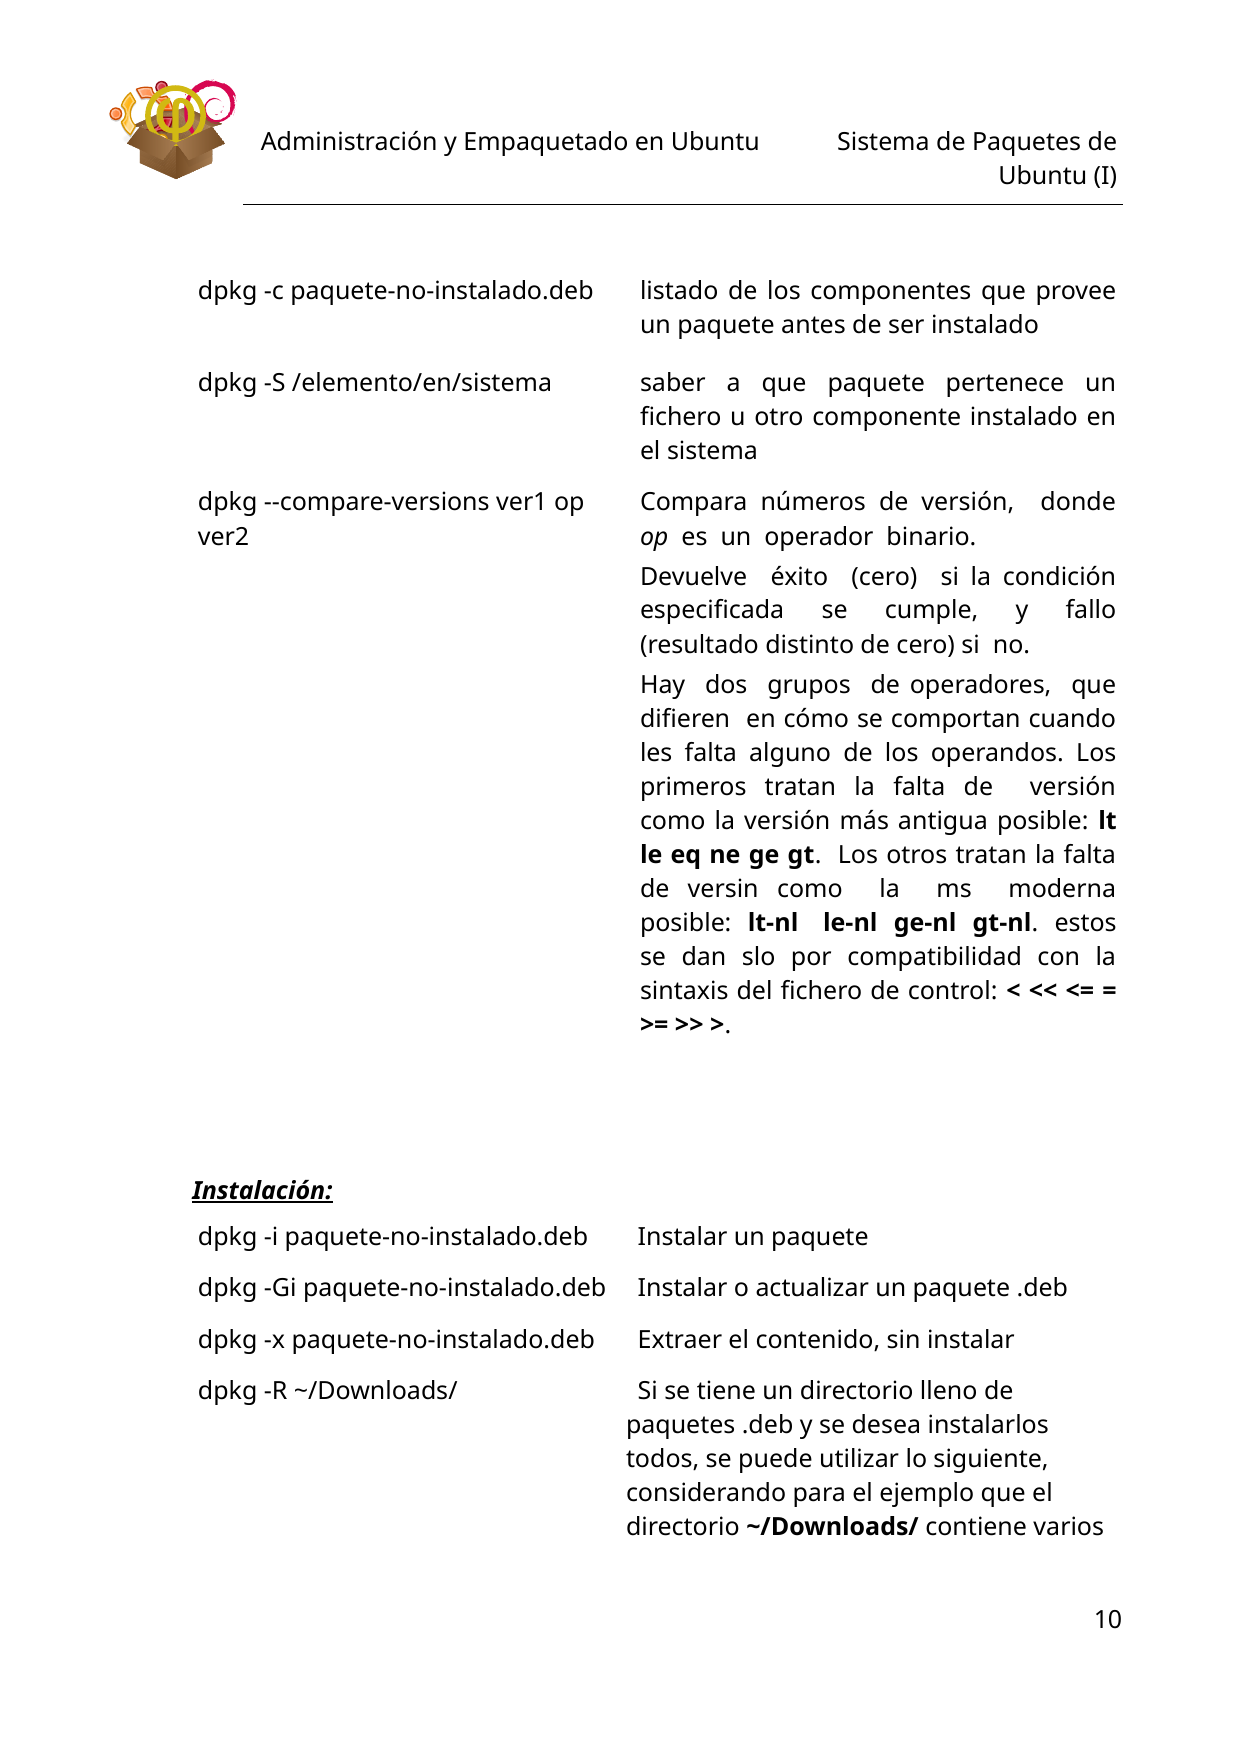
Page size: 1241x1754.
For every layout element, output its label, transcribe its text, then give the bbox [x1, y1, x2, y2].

table_header Instalar un paquete [620, 1213, 1122, 1264]
table_cell Extraer el contenido, sin instalar [620, 1316, 1122, 1367]
table_cell listado de los componentes que provee un paquete antes de ser instalado [620, 267, 1122, 359]
table_cell dpkg -x paquete-no-instalado.deb [118, 1316, 620, 1367]
table_cell dpkg -c paquete-no-instalado.deb [118, 267, 620, 359]
table_cell dpkg -R ~/Downloads/ [118, 1367, 620, 1549]
table_cell dpkg -Gi paquete-no-instalado.deb [118, 1264, 620, 1316]
table_cell Instalar o actualizar un paquete .deb [620, 1264, 1122, 1316]
table_header dpkg -i paquete-no-instalado.deb [118, 1213, 620, 1264]
table_cell saber a que paquete pertenece un fichero u otro componente instalado en el sistema [620, 359, 1122, 478]
table_cell dpkg --compare-versions ver1 op ver2 [118, 478, 620, 1093]
table_cell dpkg -S /elemento/en/sistema [118, 359, 620, 478]
text Instalación: [192, 1173, 1122, 1207]
table_cell Si se tiene un directorio lleno de paquetes .deb y se desea instalarlos todos, se puede utilizar lo siguiente, considerando para el ejemplo que el directorio ~/Downloads/ contiene varios [620, 1367, 1122, 1549]
table_cell Compara números de versión, donde op es un operador binario. Devuelve éxito (cero) si la condición especificada se cumple, y fallo (resultado distinto de cero) si no. Hay dos grupos de operadores, que difieren en cómo se comportan cuando les falta alguno de los operandos. Los primeros tratan la falta de versión como la versión más antigua posible: lt le eq ne ge gt. Los otros tratan la falta de versin como la ms moderna posible: lt-nl le-nl ge-nl gt-nl. estos se dan slo por compatibilidad con la sintaxis del fichero de control: < << <= = >= >> >. [620, 478, 1122, 1093]
